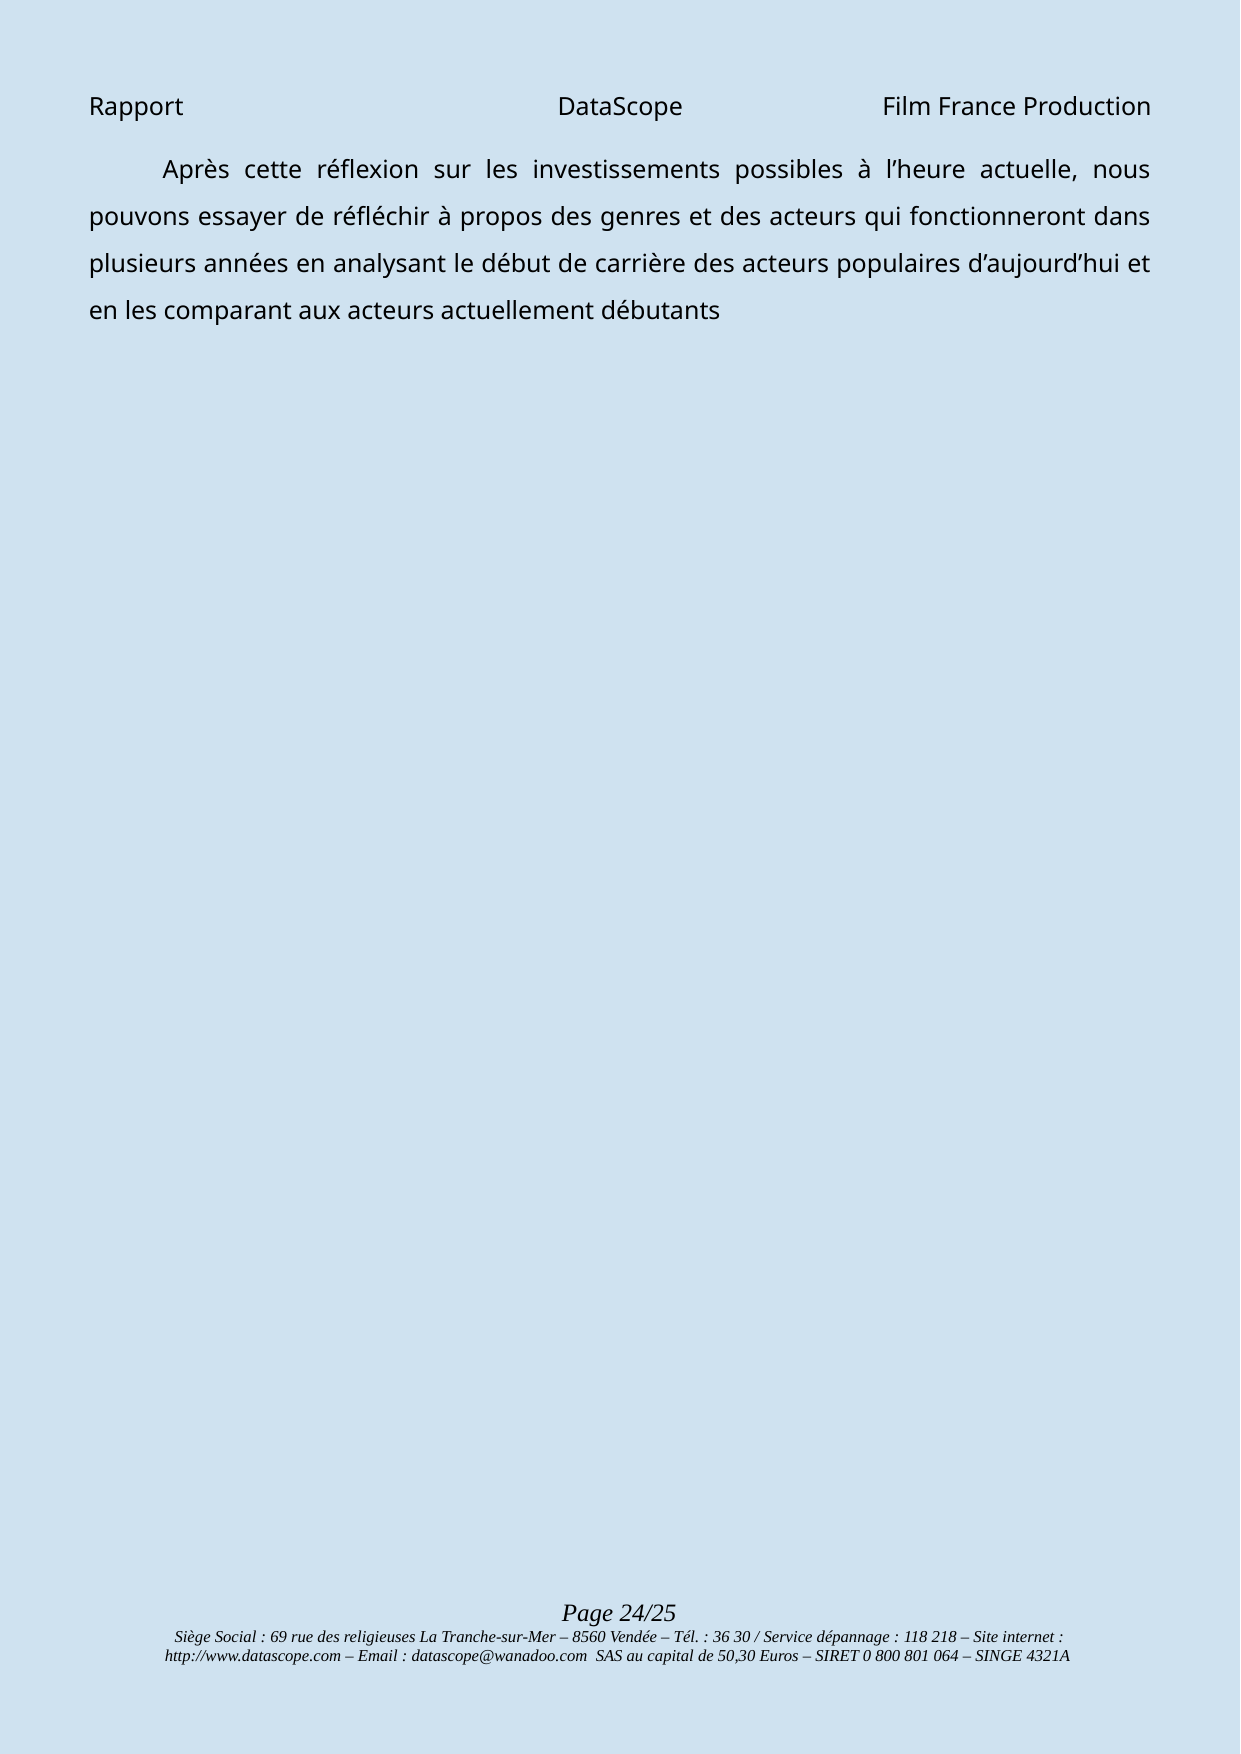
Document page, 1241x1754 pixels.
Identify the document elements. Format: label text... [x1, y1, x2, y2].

text Après cette réflexion sur les investissements possibles à l’heure actuelle, nous pouvons essayer de réfléchir à propos des genres et des acteurs qui fonctionneront dans plusieurs années en analysant le début de carrière des acteurs populaires d’aujourd’hui et en les comparant aux acteurs actuellement débutants [88, 152, 1152, 327]
